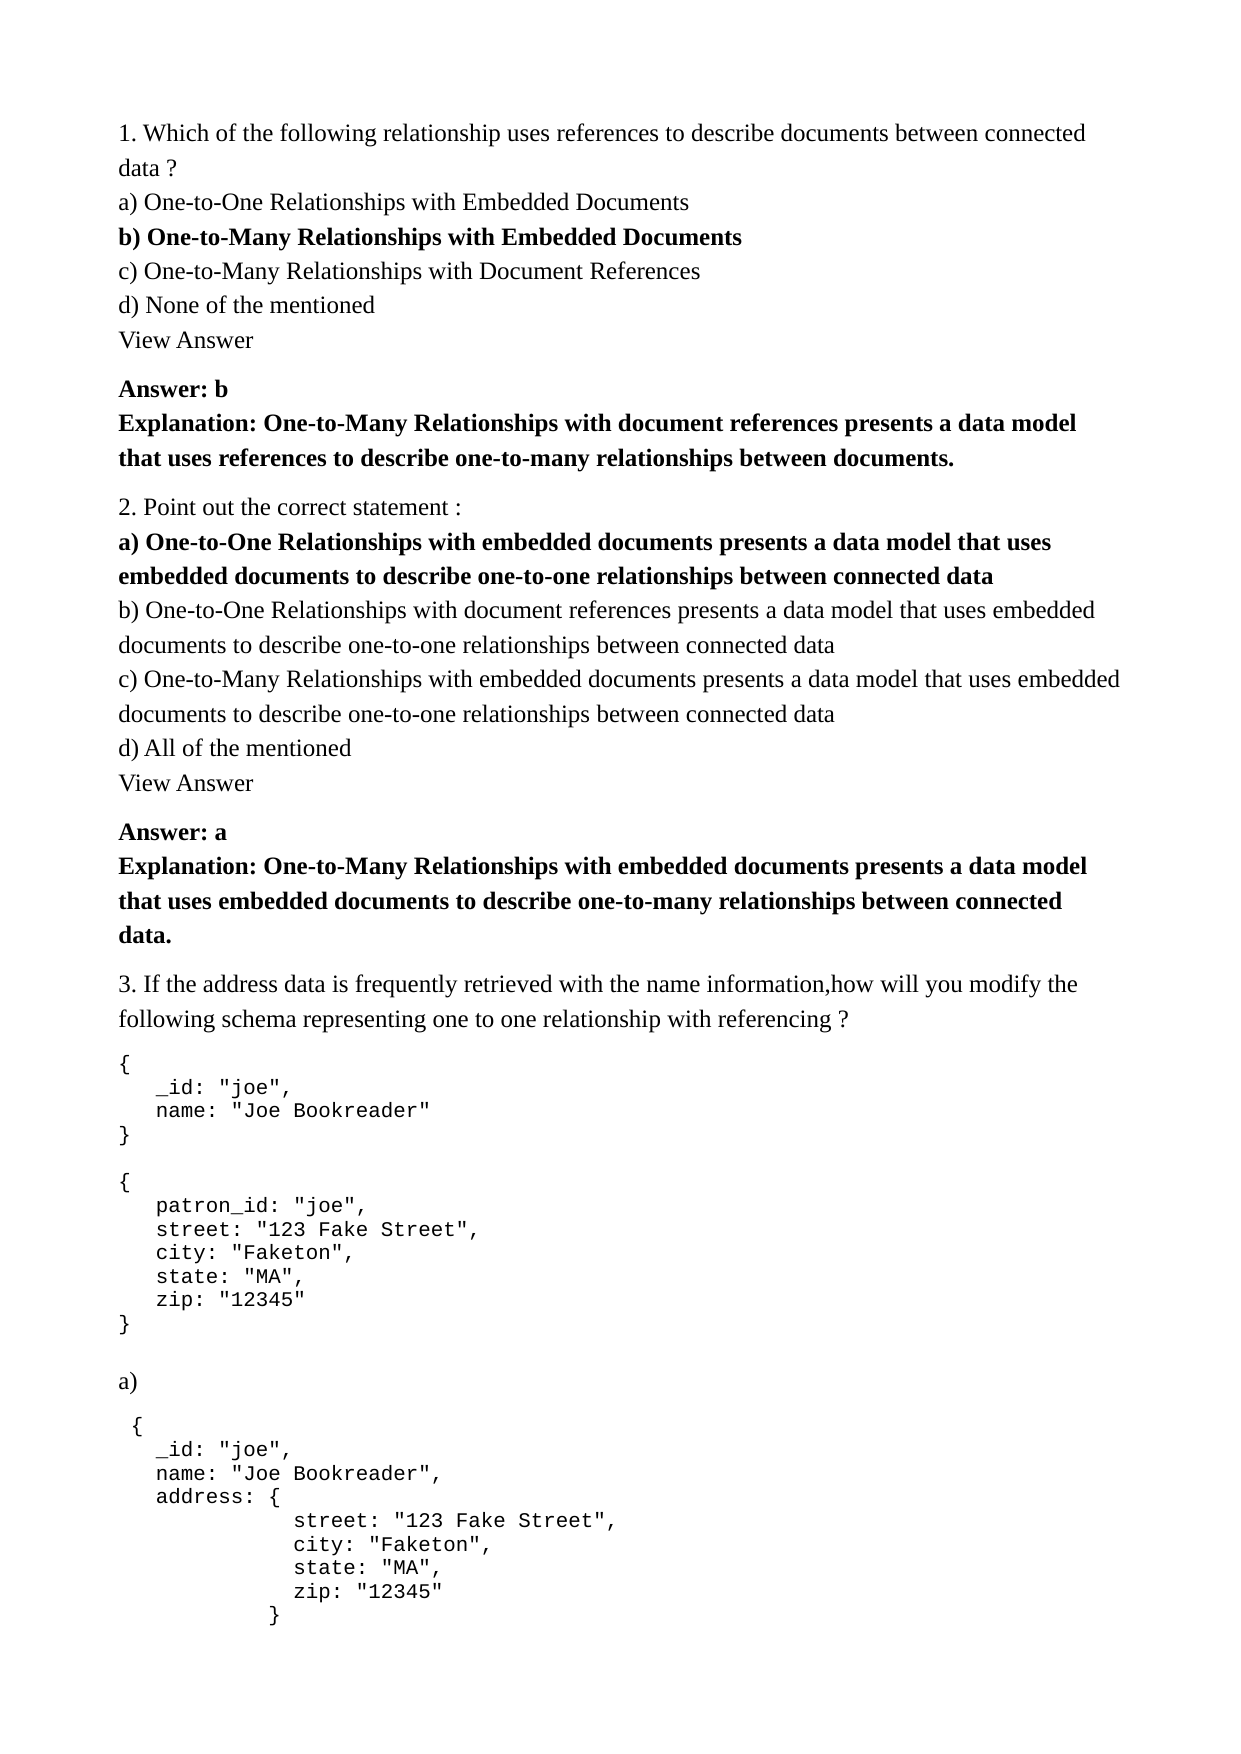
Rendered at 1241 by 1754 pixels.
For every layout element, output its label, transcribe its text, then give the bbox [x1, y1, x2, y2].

text 3. If the address data is frequently retrieved with the name information,how will you modify the following schema representing one to one relationship with referencing ? [118, 969, 1122, 1033]
text street: "123 Fake Street", [118, 1510, 1122, 1533]
text patron_id: "joe", [118, 1195, 1122, 1218]
text zip: "12345" [118, 1581, 1122, 1604]
text 2. Point out the correct statement : a) One-to-One Relationships with embedded documents presents a data model that uses embedded documents to describe one-to-one relationships between connected data b) One-to-One Relationships with document references presents a data model that uses embedded documents to describe one-to-one relationships between connected data c) One-to-Many Relationships with embedded documents presents a data model that uses embedded documents to describe one-to-one relationships between connected data d) All of the mentioned View Answer [118, 492, 1122, 797]
text city: "Faketon", [118, 1242, 1122, 1266]
text Answer: b Explanation: One-to-Many Relationships with document references presents a data model that uses references to describe one-to-many relationships between documents. [118, 374, 1122, 472]
text address: { [118, 1486, 1122, 1510]
text { [118, 1415, 1122, 1439]
text _id: "joe", [118, 1439, 1122, 1463]
text city: "Faketon", [118, 1533, 1122, 1557]
text { [118, 1171, 1122, 1195]
text { [118, 1053, 1122, 1077]
text Answer: a Explanation: One-to-Many Relationships with embedded documents presents a data model that uses embedded documents to describe one-to-many relationships between connected data. [118, 817, 1122, 949]
text 1. Which of the following relationship uses references to describe documents between connected data ? a) One-to-One Relationships with Embedded Documents b) One-to-Many Relationships with Embedded Documents c) One-to-Many Relationships with Document References d) None of the mentioned View Answer [118, 118, 1122, 354]
text } [118, 1313, 1122, 1337]
text street: "123 Fake Street", [118, 1218, 1122, 1242]
text state: "MA", [118, 1557, 1122, 1581]
text } [118, 1604, 1122, 1628]
text state: "MA", [118, 1266, 1122, 1289]
text zip: "12345" [118, 1289, 1122, 1313]
text _id: "joe", [118, 1077, 1122, 1100]
text } [118, 1124, 1122, 1148]
text name: "Joe Bookreader", [118, 1463, 1122, 1486]
text name: "Joe Bookreader" [118, 1100, 1122, 1124]
text a) [118, 1366, 1122, 1395]
